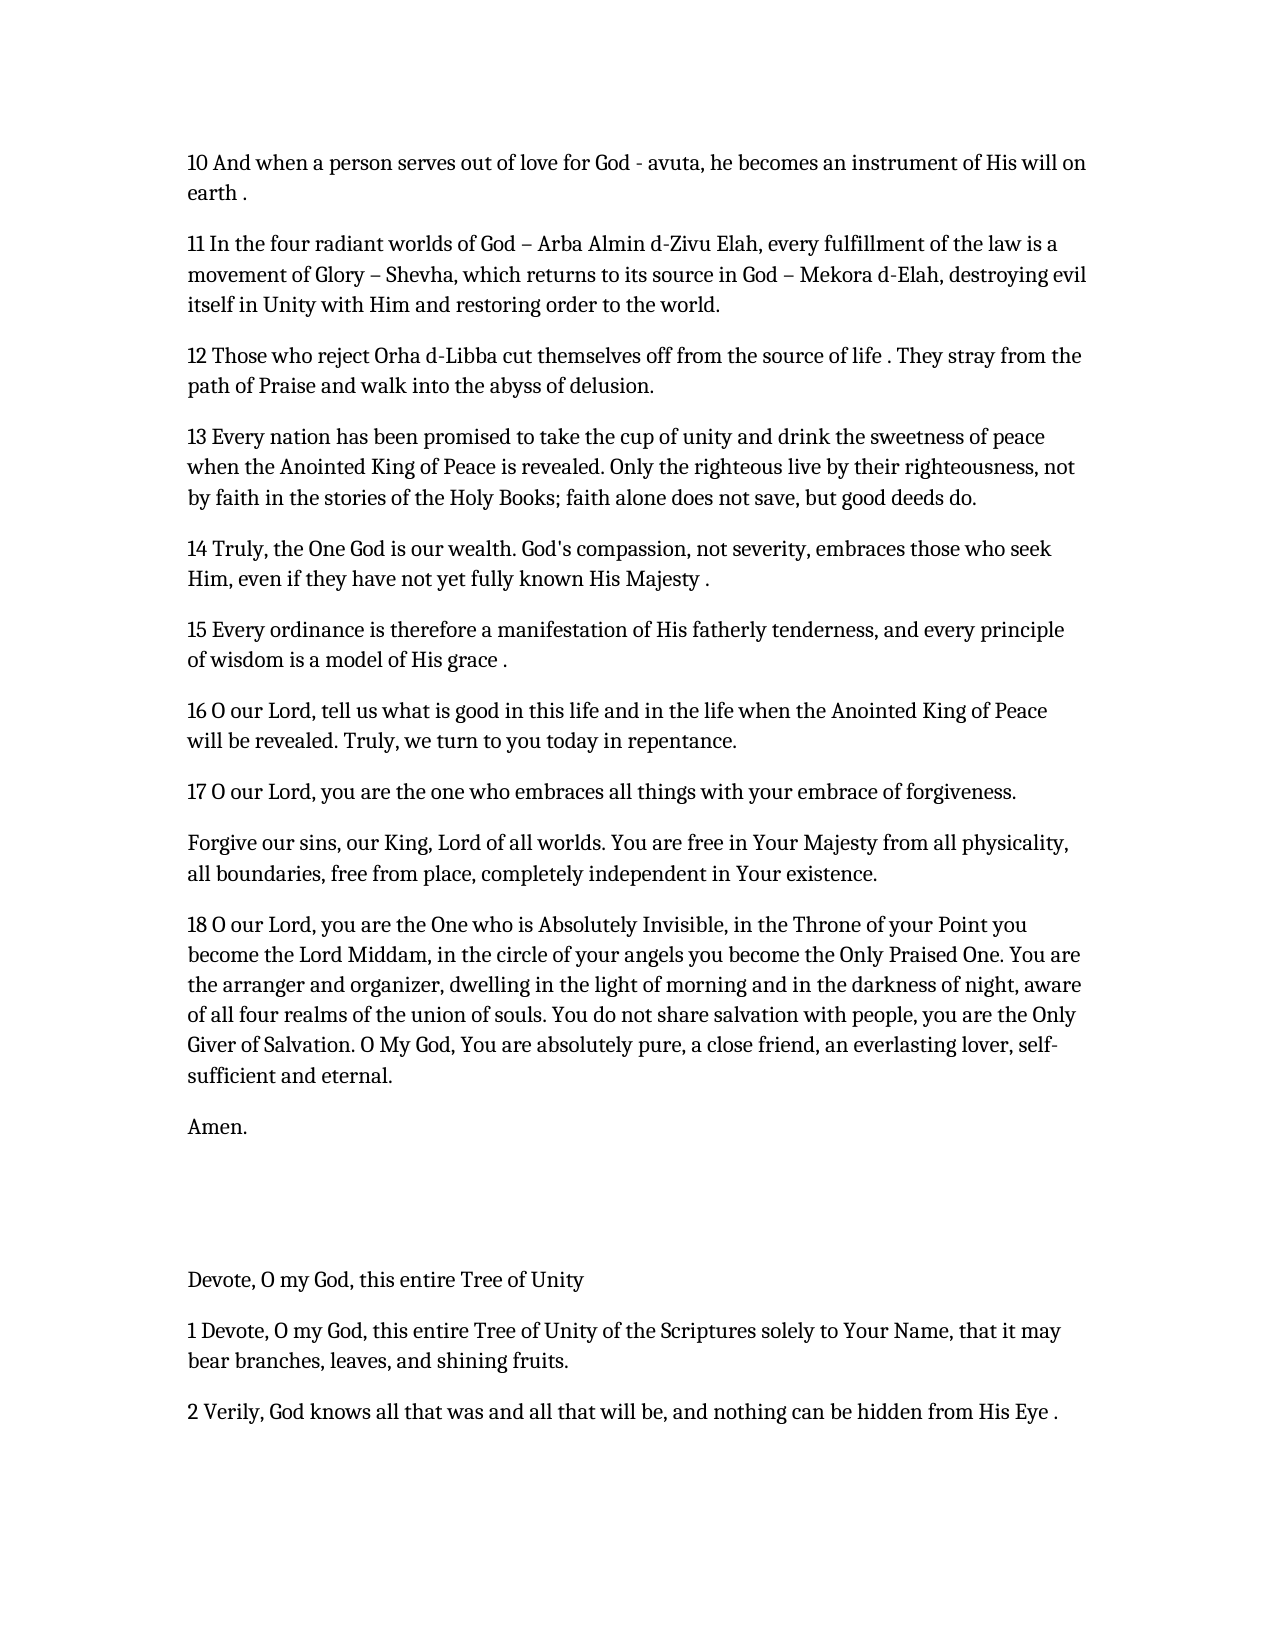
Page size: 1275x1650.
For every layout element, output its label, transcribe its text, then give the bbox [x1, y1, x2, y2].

text 12 Those who reject Orha d-Libba cut themselves off from the source of life . They stray from the path of Praise and walk into the abyss of delusion. [187, 343, 1087, 399]
text 2 Verily, God knows all that was and all that will be, and nothing can be hidden from His Eye . [187, 1399, 1087, 1425]
text 10 And when a person serves out of love for God - avuta, he becomes an instrument of His will on earth . [187, 150, 1087, 207]
text 17 O our Lord, you are the one who embraces all things with your embrace of forgiveness. [187, 779, 1087, 806]
text 18 O our Lord, you are the One who is Absolutely Invisible, in the Throne of your Point you become the Lord Middam, in the circle of your angels you become the Only Praised One. You are the arranger and organizer, dwelling in the light of morning and in the darkness of night, aware of all four realms of the union of souls. You do not share salvation with people, you are the Only Giver of Salvation. O My God, You are absolutely pure, a close friend, an everlasting lover, self-sufficient and eternal. [187, 911, 1087, 1089]
text 16 O our Lord, tell us what is good in this life and in the life when the Anointed King of Peace will be revealed. Truly, we turn to you today in repentance. [187, 698, 1087, 754]
text Amen. [187, 1113, 1087, 1140]
text Devote, O my God, this entire Tree of Unity [187, 1267, 1087, 1293]
text Forgive our sins, our King, Lord of all worlds. You are free in Your Majesty from all physicality, all boundaries, free from place, completely independent in Your existence. [187, 830, 1087, 887]
text 14 Truly, the One God is our wealth. God's compassion, not severity, embraces those who seek Him, even if they have not yet fully known His Majesty . [187, 535, 1087, 592]
text 11 In the four radiant worlds of God – Arba Almin d-Zivu Elah, every fulfillment of the law is a movement of Glory – Shevha, which returns to its source in God – Mekora d-Elah, destroying evil itself in Unity with Him and restoring order to the world. [187, 231, 1087, 318]
text 1 Devote, O my God, this entire Tree of Unity of the Scriptures solely to Your Name, that it may bear branches, leaves, and shining fruits. [187, 1318, 1087, 1374]
text 13 Every nation has been promised to take the cup of unity and drink the sweetness of peace when the Anointed King of Peace is revealed. Only the righteous live by their righteousness, not by faith in the stories of the Holy Books; faith alone does not save, but good deeds do. [187, 424, 1087, 511]
text 15 Every ordinance is therefore a manifestation of His fatherly tenderness, and every principle of wisdom is a model of His grace . [187, 617, 1087, 673]
